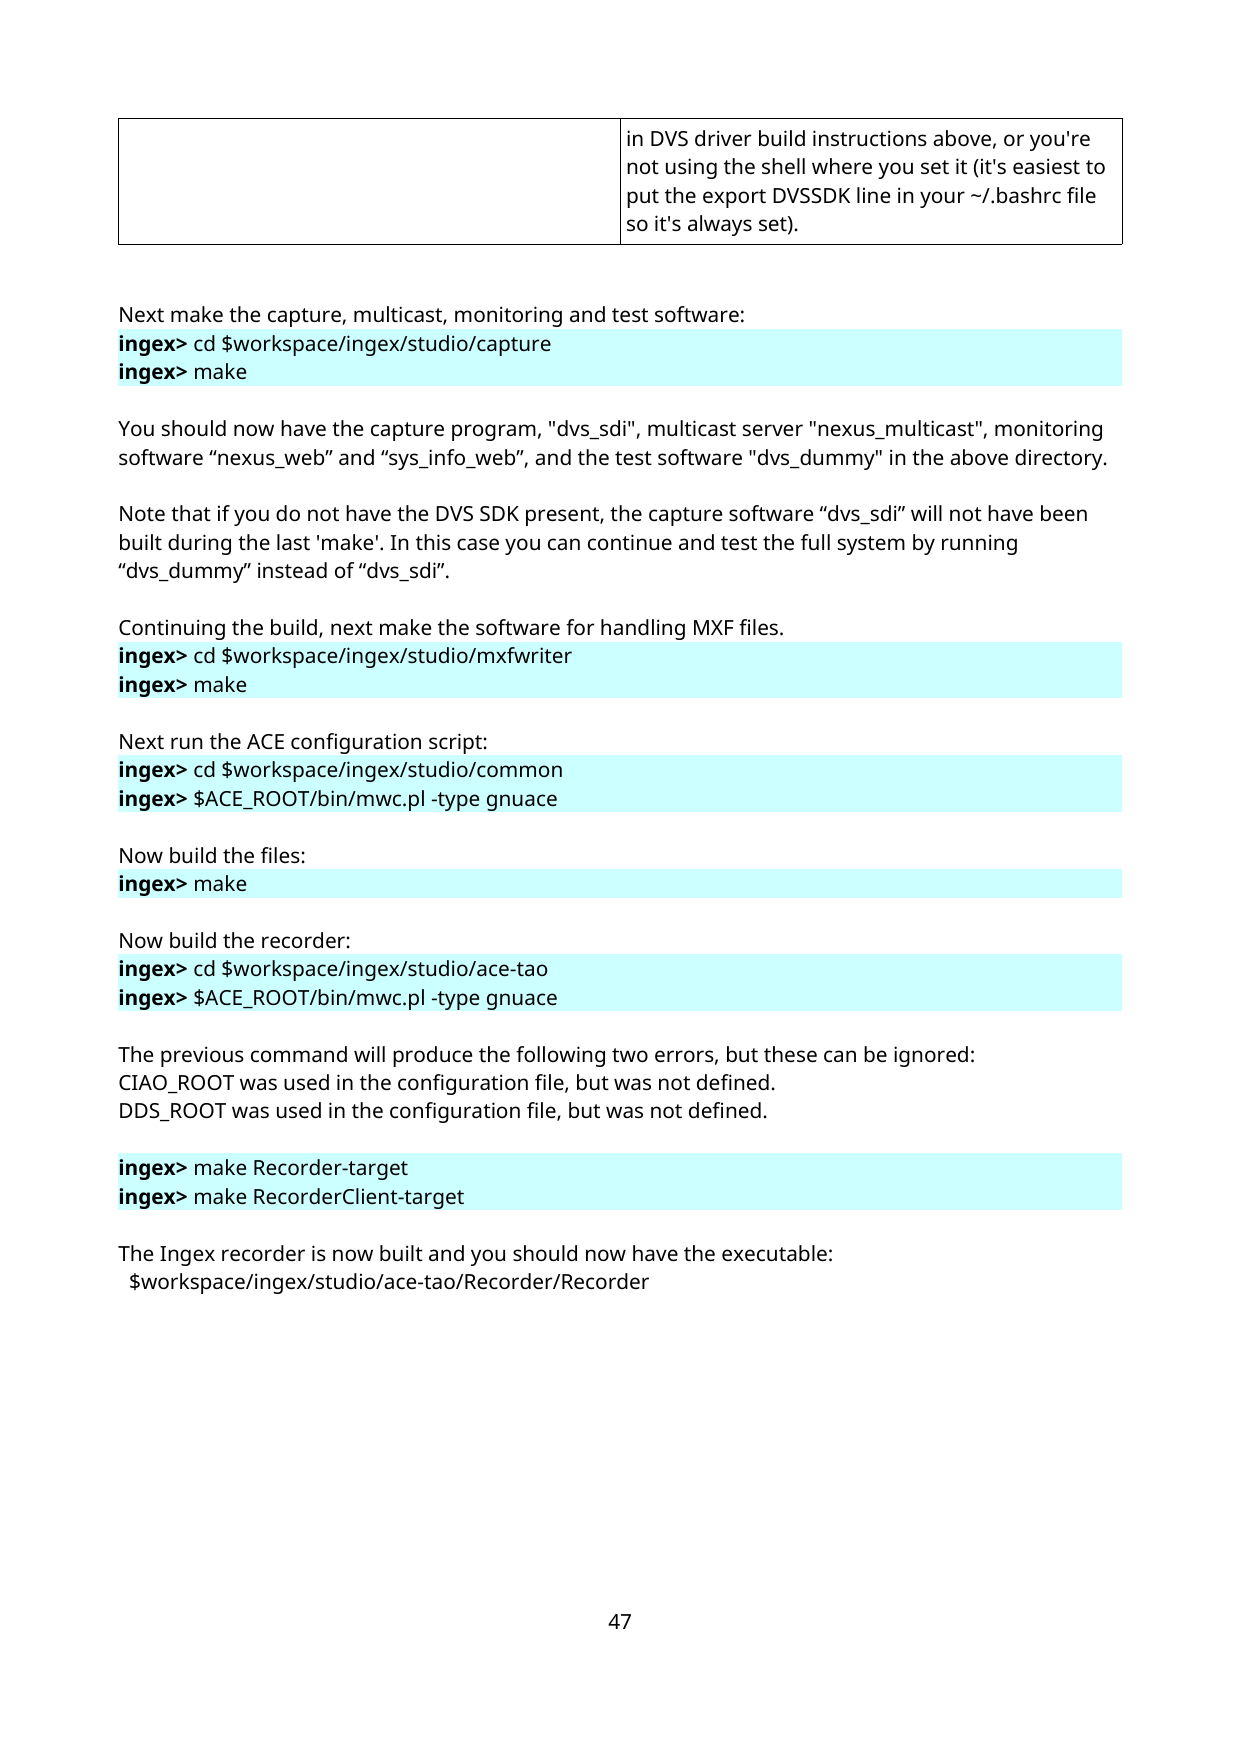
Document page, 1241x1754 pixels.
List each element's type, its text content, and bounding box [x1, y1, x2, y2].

text ingex> cd $workspace/ingex/studio/ace-tao [118, 954, 1122, 983]
text ingex> cd $workspace/ingex/studio/capture [118, 329, 1122, 357]
text ingex> make [118, 670, 1122, 698]
text Next run the ACE configuration script: [118, 727, 1122, 755]
text Now build the recorder: [118, 926, 1122, 954]
text ingex> $ACE_ROOT/bin/mwc.pl -type gnuace [118, 983, 1122, 1011]
table_cell [119, 119, 620, 243]
text Continuing the build, next make the software for handling MXF files. [118, 613, 1122, 642]
text ingex> cd $workspace/ingex/studio/mxfwriter [118, 642, 1122, 670]
text CIAO_ROOT was used in the configuration file, but was not defined. [118, 1068, 1122, 1097]
text ingex> make RecorderClient-target [118, 1182, 1122, 1210]
text ingex> make [118, 357, 1122, 386]
table_cell in DVS driver build instructions above, or you're not using the shell where you set it (it's easiest to put the export DVSSDK line in your ~/.bashrc file so it's always set). [621, 119, 1122, 243]
text The Ingex recorder is now built and you should now have the executable: [118, 1239, 1122, 1267]
text Note that if you do not have the DVS SDK present, the capture software “dvs_sdi” will not have been built during the last 'make'. In this case you can continue and test the full system by running “dvs_dummy” instead of “dvs_sdi”. [118, 499, 1122, 585]
text The previous command will produce the following two errors, but these can be ignored: [118, 1040, 1122, 1068]
text $workspace/ingex/studio/ace-tao/Recorder/Recorder [118, 1267, 1122, 1296]
text You should now have the capture program, "dvs_sdi", multicast server "nexus_multicast", monitoring software “nexus_web” and “sys_info_web”, and the test software "dvs_dummy" in the above directory. [118, 414, 1122, 471]
text ingex> $ACE_ROOT/bin/mwc.pl -type gnuace [118, 784, 1122, 812]
text ingex> make Recorder-target [118, 1153, 1122, 1182]
text DDS_ROOT was used in the configuration file, but was not defined. [118, 1097, 1122, 1125]
text ingex> cd $workspace/ingex/studio/common [118, 755, 1122, 784]
text Next make the capture, multicast, monitoring and test software: [118, 300, 1122, 329]
text ingex> make [118, 869, 1122, 898]
text Now build the files: [118, 841, 1122, 869]
